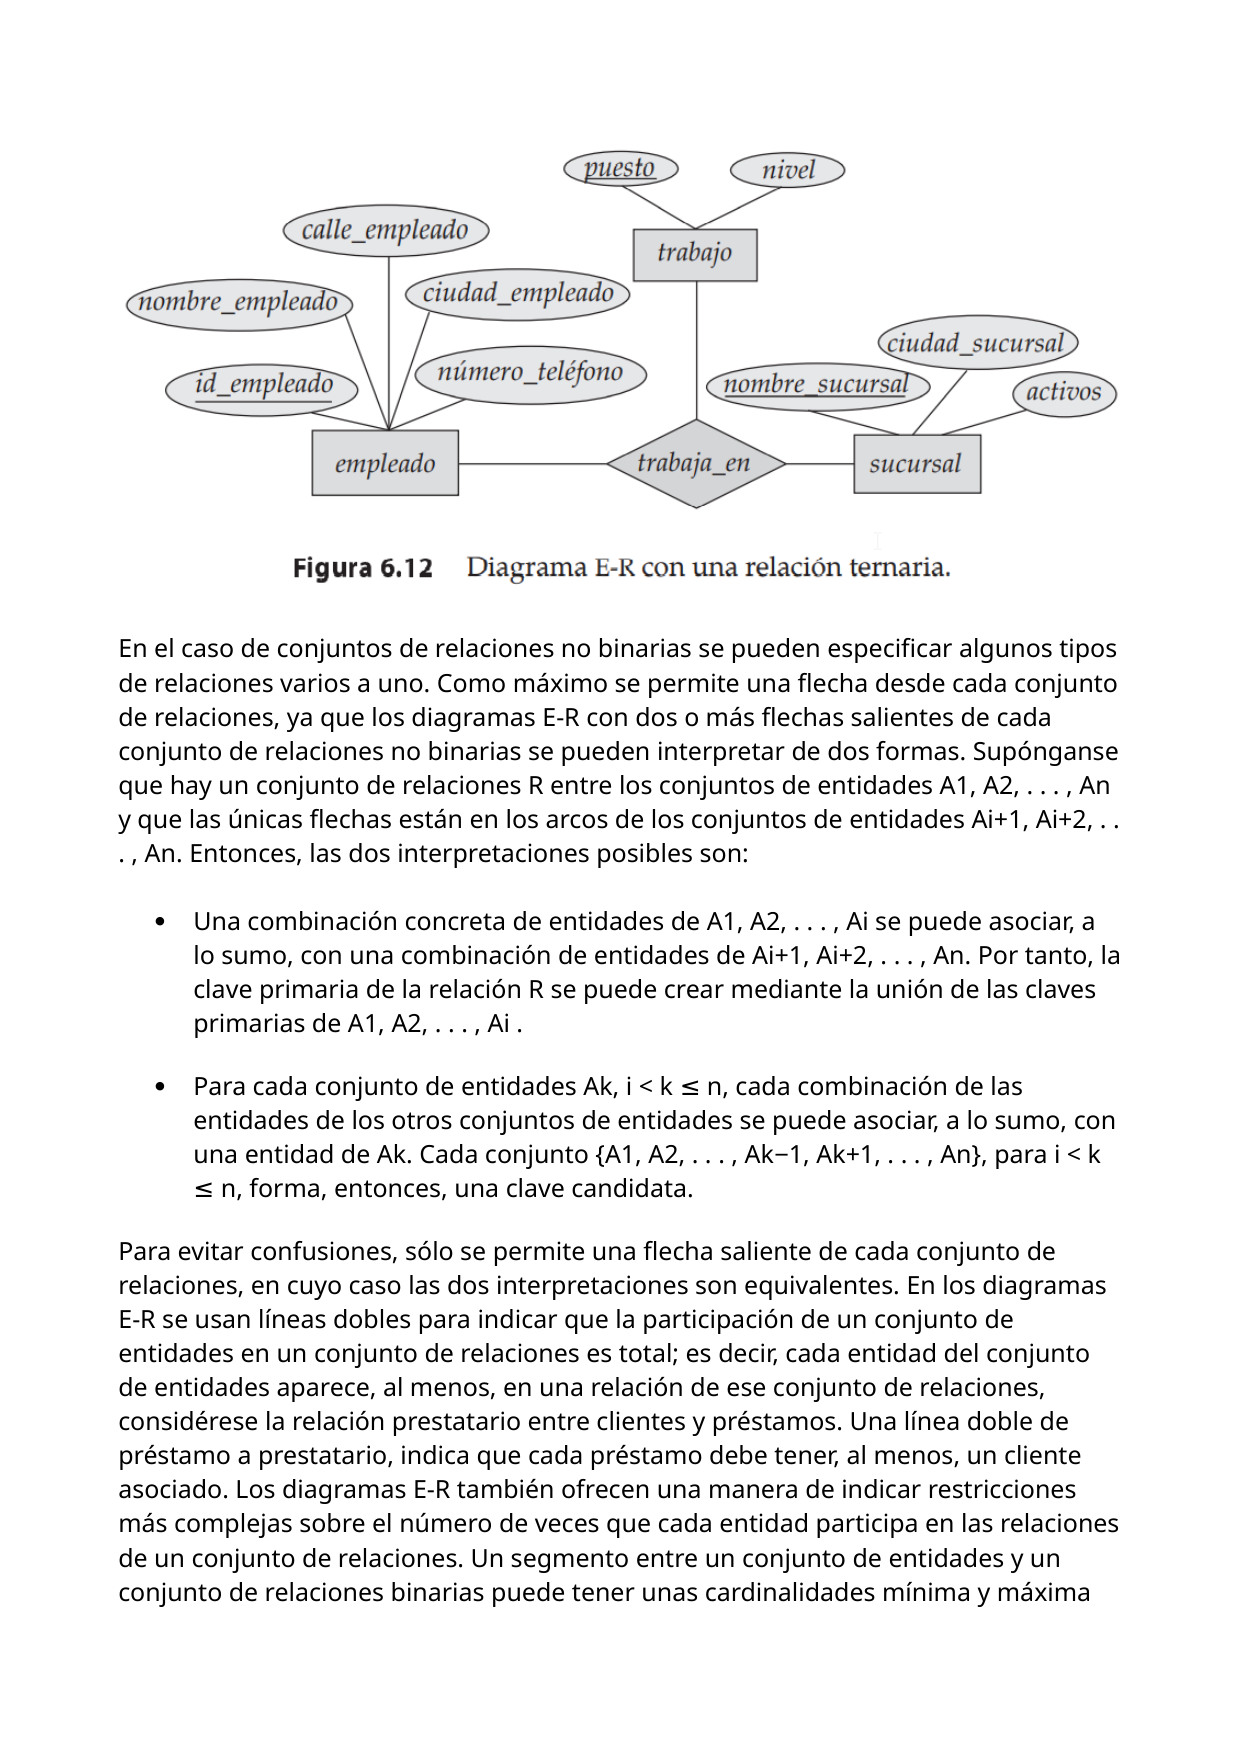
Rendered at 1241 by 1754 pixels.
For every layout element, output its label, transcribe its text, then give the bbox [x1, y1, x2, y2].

text En el caso de conjuntos de relaciones no binarias se pueden especificar algunos tipos de relaciones varios a uno. Como máximo se permite una flecha desde cada conjunto de relaciones, ya que los diagramas E-R con dos o más flechas salientes de cada conjunto de relaciones no binarias se pueden interpretar de dos formas. Supónganse que hay un conjunto de relaciones R entre los conjuntos de entidades A1, A2, . . . , An y que las únicas flechas están en los arcos de los conjuntos de entidades Ai+1, Ai+2, . . . , An. Entonces, las dos interpretaciones posibles son: [118, 631, 1122, 904]
text Para evitar confusiones, sólo se permite una flecha saliente de cada conjunto de relaciones, en cuyo caso las dos interpretaciones son equivalentes. En los diagramas E-R se usan líneas dobles para indicar que la participación de un conjunto de entidades en un conjunto de relaciones es total; es decir, cada entidad del conjunto de entidades aparece, al menos, en una relación de ese conjunto de relaciones, considérese la relación prestatario entre clientes y préstamos. Una línea doble de préstamo a prestatario, indica que cada préstamo debe tener, al menos, un cliente asociado. Los diagramas E-R también ofrecen una manera de indicar restricciones más complejas sobre el número de veces que cada entidad participa en las relaciones de un conjunto de relaciones. Un segmento entre un conjunto de entidades y un conjunto de relaciones binarias puede tener unas cardinalidades mínima y máxima [118, 1234, 1122, 1608]
list Una combinación concreta de entidades de A1, A2, . . . , Ai se puede asociar, a lo sumo, con una combinación de entidades de Ai+1, Ai+2, . . . , An. Por tanto, la clave primaria de la relación R se puede crear mediante la unión de las claves primarias de A1, A2, . . . , Ai . [156, 904, 1122, 1069]
list Para cada conjunto de entidades Ak, i < k ≤ n, cada combinación de las entidades de los otros conjuntos de entidades se puede asociar, a lo sumo, con una entidad de Ak. Cada conjunto {A1, A2, . . . , Ak−1, Ak+1, . . . , An}, para i < k ≤ n, forma, entonces, una clave candidata. [156, 1069, 1122, 1234]
